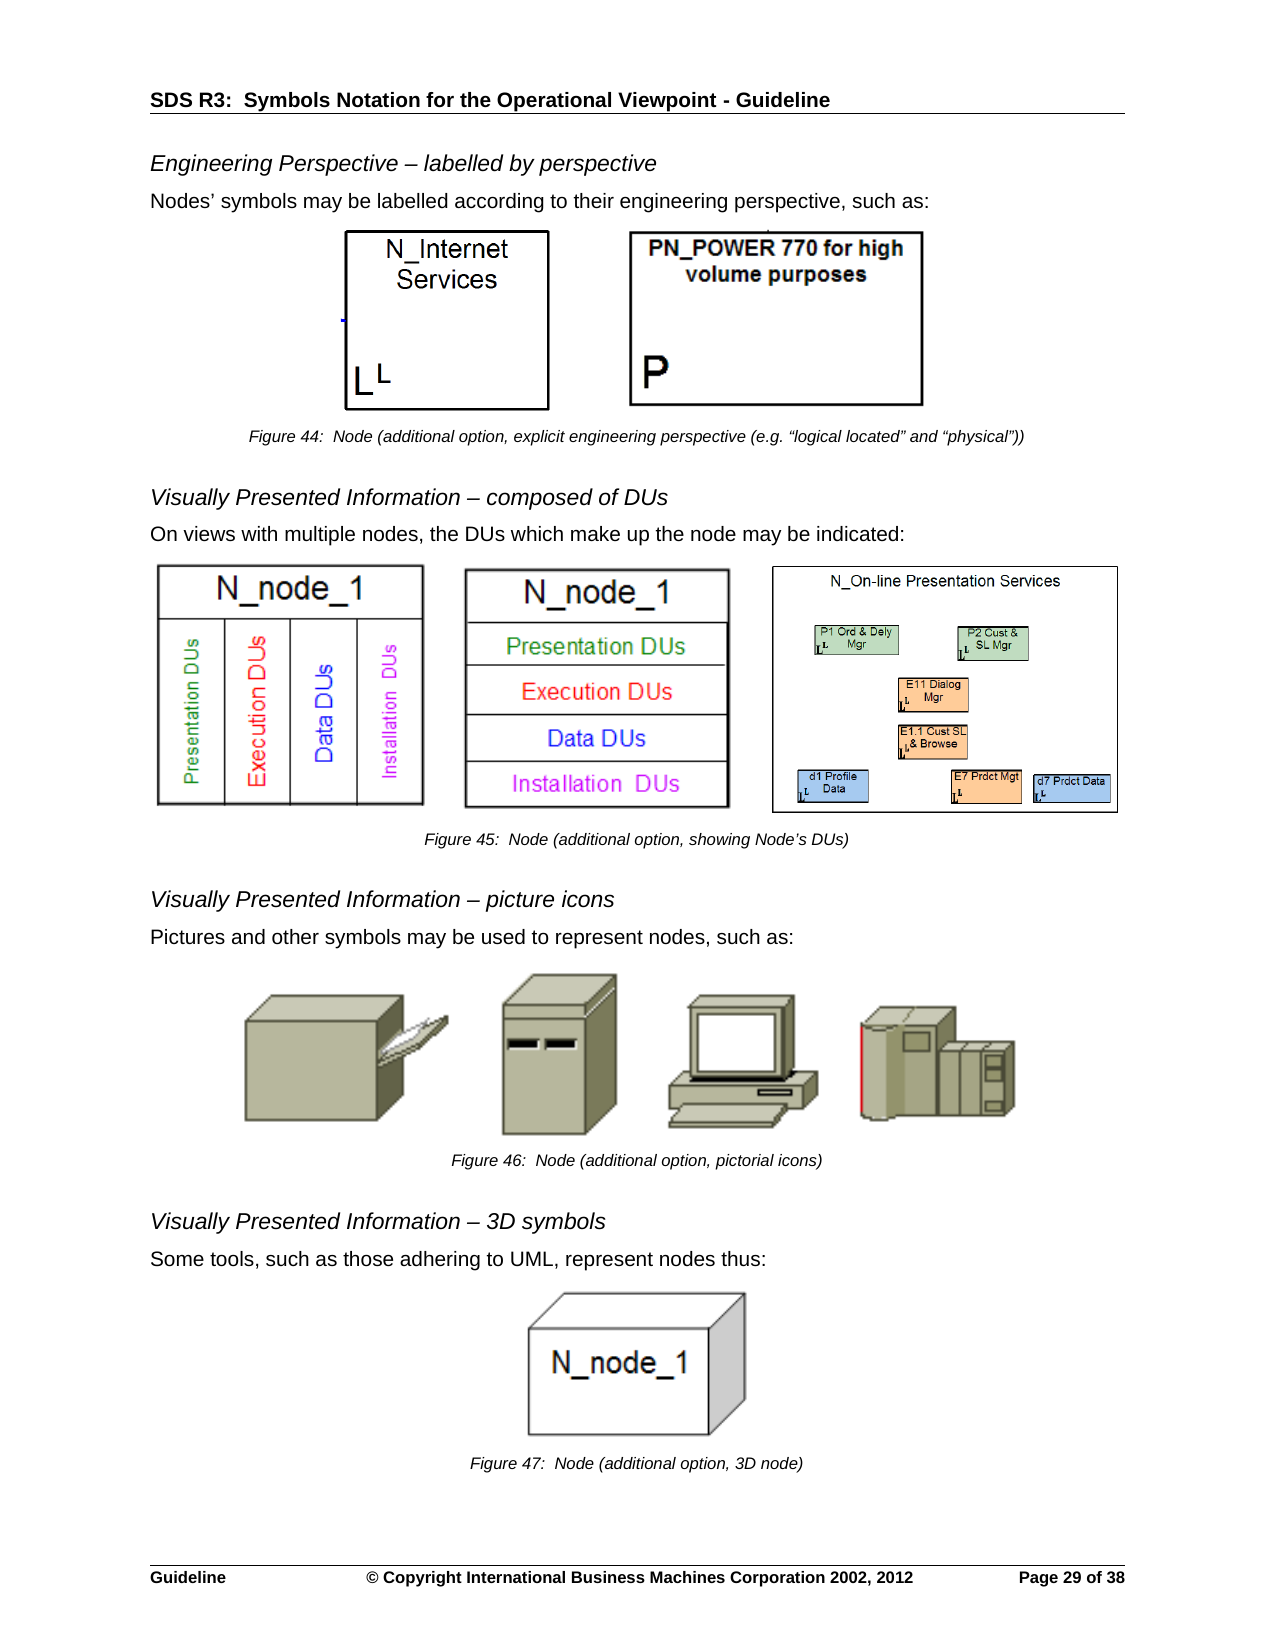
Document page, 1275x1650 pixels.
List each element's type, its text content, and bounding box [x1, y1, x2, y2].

text Some tools, such as those adhering to UML, represent nodes thus: [150, 1247, 1125, 1271]
picture [624, 226, 929, 413]
subtitle Visually Presented Information – composed of DUs [150, 483, 1125, 510]
text Figure 46: Node (additional option, pictorial icons) [150, 1151, 1125, 1170]
text Figure 45: Node (additional option, showing Node’s DUs) [150, 830, 1125, 849]
picture [769, 564, 1122, 816]
subtitle Engineering Perspective – labelled by perspective [150, 150, 1125, 176]
picture [458, 564, 738, 816]
picture [522, 1284, 753, 1440]
subtitle Visually Presented Information – picture icons [150, 886, 1125, 913]
picture [236, 963, 1039, 1138]
picture [153, 560, 432, 816]
text Figure 44: Node (additional option, explicit engineering perspective (e.g. “logical located” and “physical”)) [150, 427, 1125, 446]
text On views with multiple nodes, the DUs which make up the node may be indicated: [150, 522, 1125, 546]
text Pictures and other symbols may be used to represent nodes, such as: [150, 925, 1125, 949]
text Figure 47: Node (additional option, 3D node) [150, 1453, 1125, 1473]
subtitle Visually Presented Information – 3D symbols [150, 1208, 1125, 1234]
picture [340, 227, 552, 413]
text Nodes’ symbols may be labelled according to their engineering perspective, such as: [150, 189, 1125, 213]
